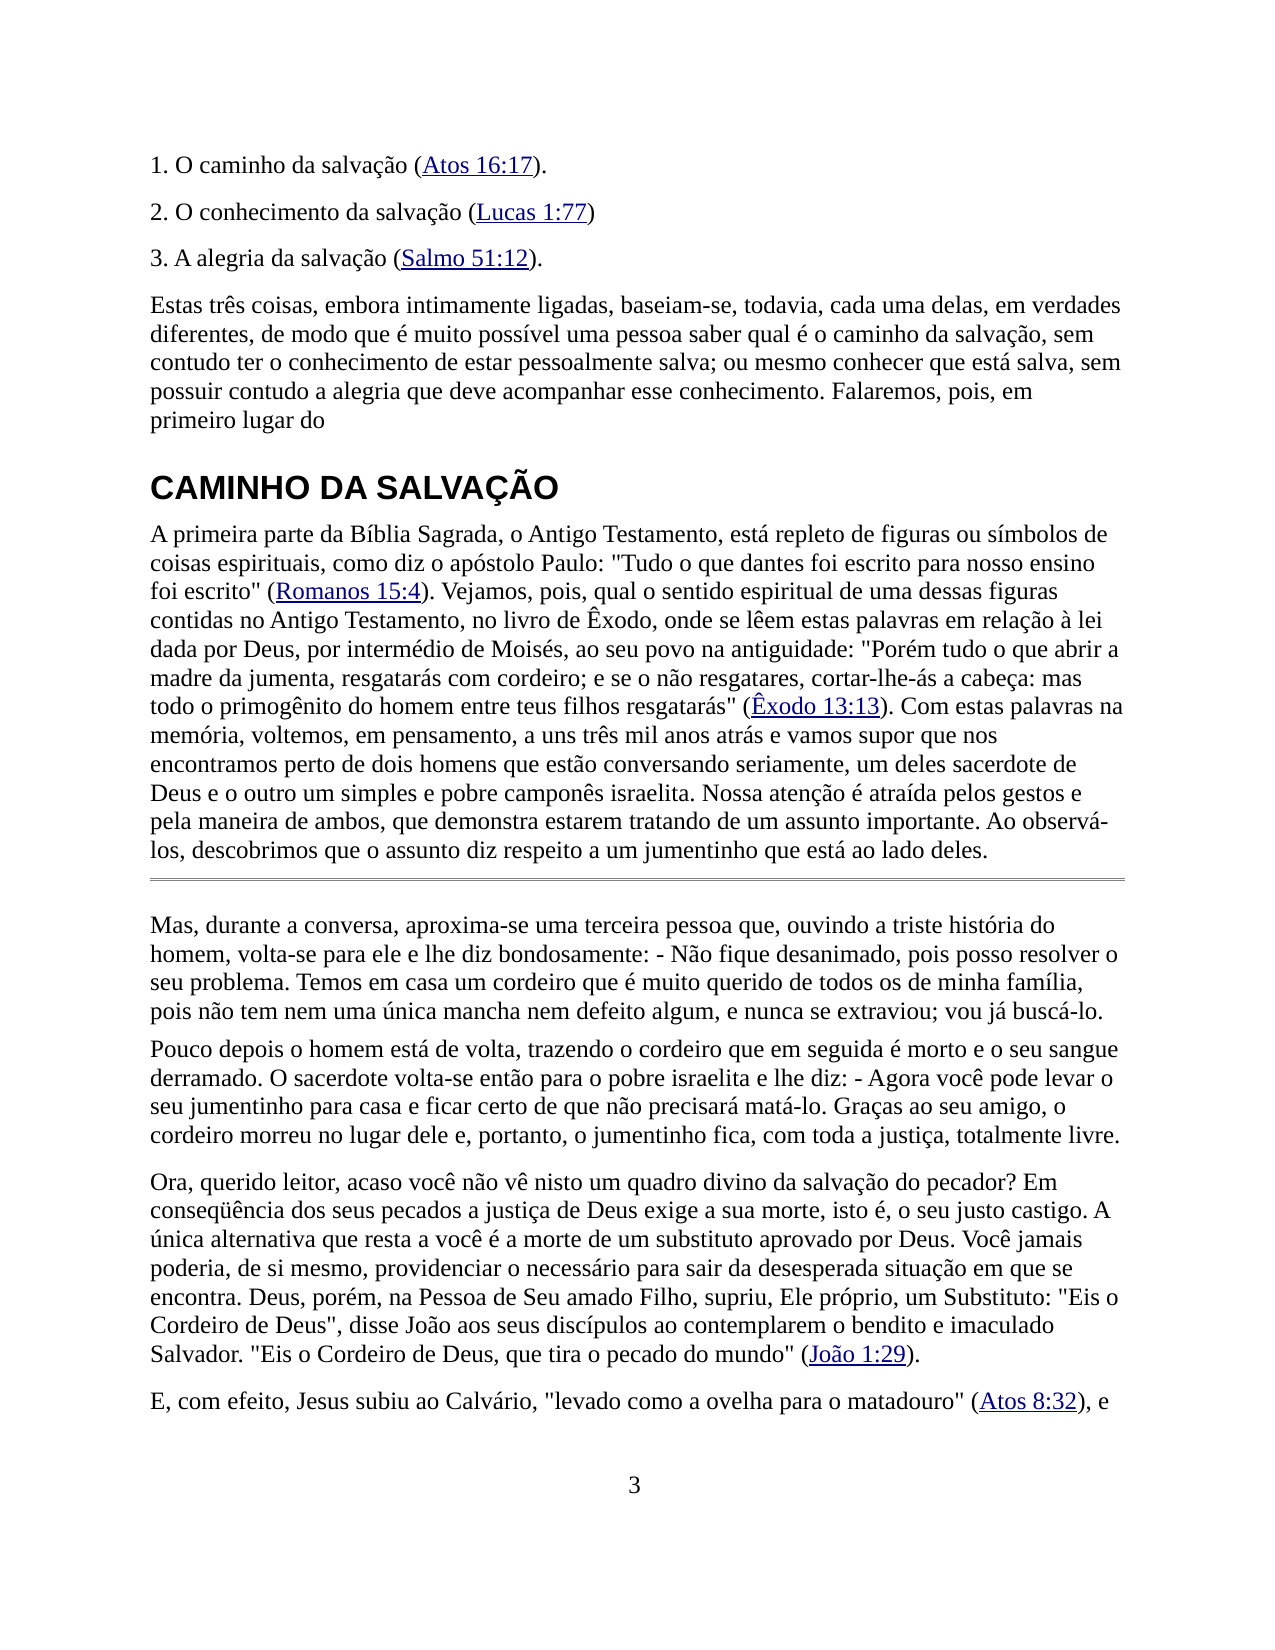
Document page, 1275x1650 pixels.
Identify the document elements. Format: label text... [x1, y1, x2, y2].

text Estas três coisas, embora intimamente ligadas, baseiam-se, todavia, cada uma delas, em verdades diferentes, de modo que é muito possível uma pessoa saber qual é o caminho da salvação, sem contudo ter o conhecimento de estar pessoalmente salva; ou mesmo conhecer que está salva, sem possuir contudo a alegria que deve acompanhar esse conhecimento. Falaremos, pois, em primeiro lugar do [150, 290, 1125, 434]
text ​3. A alegria da salvação (Salmo 51:12). [150, 243, 1125, 272]
text Pouco depois o homem está de volta, trazendo o cordeiro que em seguida é morto e o seu sangue derramado. O sacerdote volta-se então para o pobre israelita e lhe diz: - Agora você pode levar o seu jumentinho para casa e ficar certo de que não precisará matá-lo. Graças ao seu amigo, o cordeiro morreu no lugar dele e, portanto, o jumentinho fica, com toda a justiça, totalmente livre. [150, 1034, 1125, 1149]
text ​1. O caminho da salvação (Atos 16:17). [150, 150, 1125, 179]
subtitle CAMINHO DA SALVAÇÃO [150, 468, 1125, 506]
text Mas, durante a conversa, aproxima-se uma terceira pessoa que, ouvindo a triste história do homem, volta-se para ele e lhe diz bondosamente: - Não fique desanimado, pois posso resolver o seu problema. Temos em casa um cordeiro que é muito querido de todos os de minha família, pois não tem nem uma única mancha nem defeito algum, e nunca se extraviou; vou já buscá-lo. [150, 910, 1125, 1025]
text E, com efeito, Jesus subiu ao Calvário, "levado como a ovelha para o matadouro" (Atos 8:32), e [150, 1386, 1125, 1415]
text A primeira parte da Bíblia Sagrada, o Antigo Testamento, está repleto de figuras ou símbolos de coisas espirituais, como diz o apóstolo Paulo: "Tudo o que dantes foi escrito para nosso ensino foi escrito" (Romanos 15:4). Vejamos, pois, qual o sentido espiritual de uma dessas figuras contidas no Antigo Testamento, no livro de Êxodo, onde se lêem estas palavras em relação à lei dada por Deus, por intermédio de Moisés, ao seu povo na antiguidade: "Porém tudo o que abrir a madre da jumenta, resgatarás com cordeiro; e se o não resgatares, cortar-lhe-ás a cabeça: mas todo o primogênito do homem entre teus filhos resgatarás" (Êxodo 13:13). Com estas palavras na memória, voltemos, em pensamento, a uns três mil anos atrás e vamos supor que nos encontramos perto de dois homens que estão conversando seriamente, um deles sacerdote de Deus e o outro um simples e pobre camponês israelita. Nossa atenção é atraída pelos gestos e pela maneira de ambos, que demonstra estarem tratando de um assunto importante. Ao observá-los, descobrimos que o assunto diz respeito a um jumentinho que está ao lado deles. [150, 519, 1125, 864]
text Ora, querido leitor, acaso você não vê nisto um quadro divino da salvação do pecador? Em conseqüência dos seus pecados a justiça de Deus exige a sua morte, isto é, o seu justo castigo. A única alternativa que resta a você é a morte de um substituto aprovado por Deus. Você jamais poderia, de si mesmo, providenciar o necessário para sair da desesperada situação em que se encontra. Deus, porém, na Pessoa de Seu amado Filho, supriu, Ele próprio, um Substituto: "Eis o Cordeiro de Deus", disse João aos seus discípulos ao contemplarem o bendito e imaculado Salvador. "Eis o Cordeiro de Deus, que tira o pecado do mundo" (João 1:29). [150, 1167, 1125, 1368]
text ​2. O conhecimento da salvação (Lucas 1:77) [150, 197, 1125, 225]
